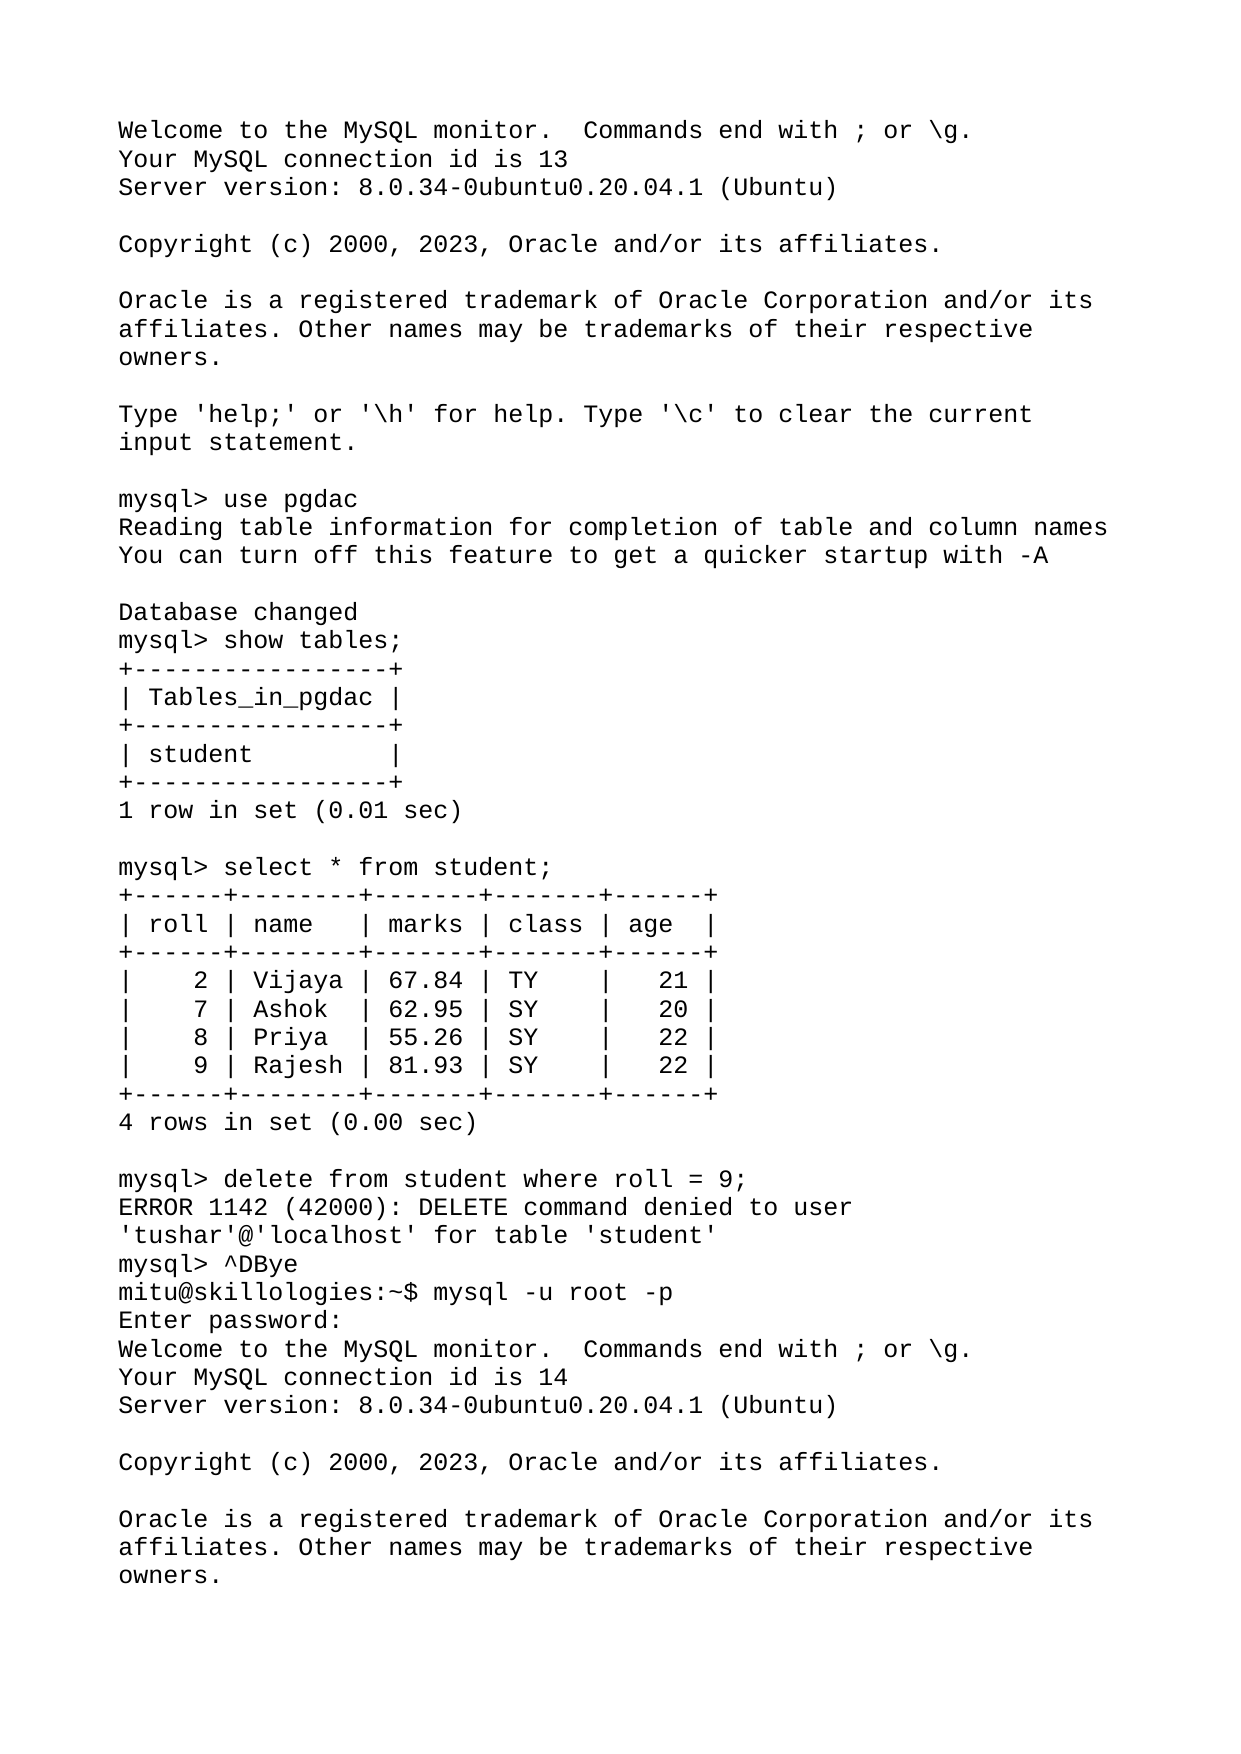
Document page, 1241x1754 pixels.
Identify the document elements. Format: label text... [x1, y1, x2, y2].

text Type 'help;' or '\h' for help. Type '\c' to clear the current input statement. [118, 401, 1122, 458]
text Server version: 8.0.34-0ubuntu0.20.04.1 (Ubuntu) [118, 175, 1122, 203]
text Reading table information for completion of table and column names [118, 515, 1122, 543]
text +-----------------+ [118, 713, 1122, 741]
text affiliates. Other names may be trademarks of their respective [118, 1535, 1122, 1563]
text mysql> use pgdac [118, 486, 1122, 515]
text mysql> delete from student where roll = 9; [118, 1166, 1122, 1195]
text Copyright (c) 2000, 2023, Oracle and/or its affiliates. [118, 231, 1122, 260]
text +-----------------+ [118, 656, 1122, 685]
text | 2 | Vijaya | 67.84 | TY | 21 | [118, 968, 1122, 996]
text +------+--------+-------+-------+------+ [118, 883, 1122, 911]
text | 8 | Priya | 55.26 | SY | 22 | [118, 1025, 1122, 1053]
text mitu@skillologies:~$ mysql -u root -p [118, 1280, 1122, 1308]
text | 9 | Rajesh | 81.93 | SY | 22 | [118, 1053, 1122, 1081]
text Enter password: [118, 1308, 1122, 1336]
text Your MySQL connection id is 13 [118, 146, 1122, 175]
text mysql> show tables; [118, 628, 1122, 656]
text | roll | name | marks | class | age | [118, 911, 1122, 940]
text 4 rows in set (0.00 sec) [118, 1110, 1122, 1138]
text Oracle is a registered trademark of Oracle Corporation and/or its [118, 288, 1122, 316]
text +------+--------+-------+-------+------+ [118, 1081, 1122, 1110]
text owners. [118, 1563, 1122, 1591]
text ERROR 1142 (42000): DELETE command denied to user 'tushar'@'localhost' for table 'student' [118, 1195, 1122, 1251]
text Welcome to the MySQL monitor. Commands end with ; or \g. [118, 118, 1122, 146]
text | student | [118, 741, 1122, 770]
text mysql> select * from student; [118, 855, 1122, 883]
text Copyright (c) 2000, 2023, Oracle and/or its affiliates. [118, 1450, 1122, 1478]
text | Tables_in_pgdac | [118, 685, 1122, 713]
text | 7 | Ashok | 62.95 | SY | 20 | [118, 996, 1122, 1025]
text +------+--------+-------+-------+------+ [118, 940, 1122, 968]
text +-----------------+ [118, 770, 1122, 798]
text Welcome to the MySQL monitor. Commands end with ; or \g. [118, 1336, 1122, 1365]
text Database changed [118, 600, 1122, 628]
text Server version: 8.0.34-0ubuntu0.20.04.1 (Ubuntu) [118, 1393, 1122, 1421]
text owners. [118, 345, 1122, 373]
text affiliates. Other names may be trademarks of their respective [118, 316, 1122, 345]
text You can turn off this feature to get a quicker startup with -A [118, 543, 1122, 571]
text Your MySQL connection id is 14 [118, 1365, 1122, 1393]
text mysql> ^DBye [118, 1251, 1122, 1280]
text Oracle is a registered trademark of Oracle Corporation and/or its [118, 1506, 1122, 1535]
text 1 row in set (0.01 sec) [118, 798, 1122, 826]
